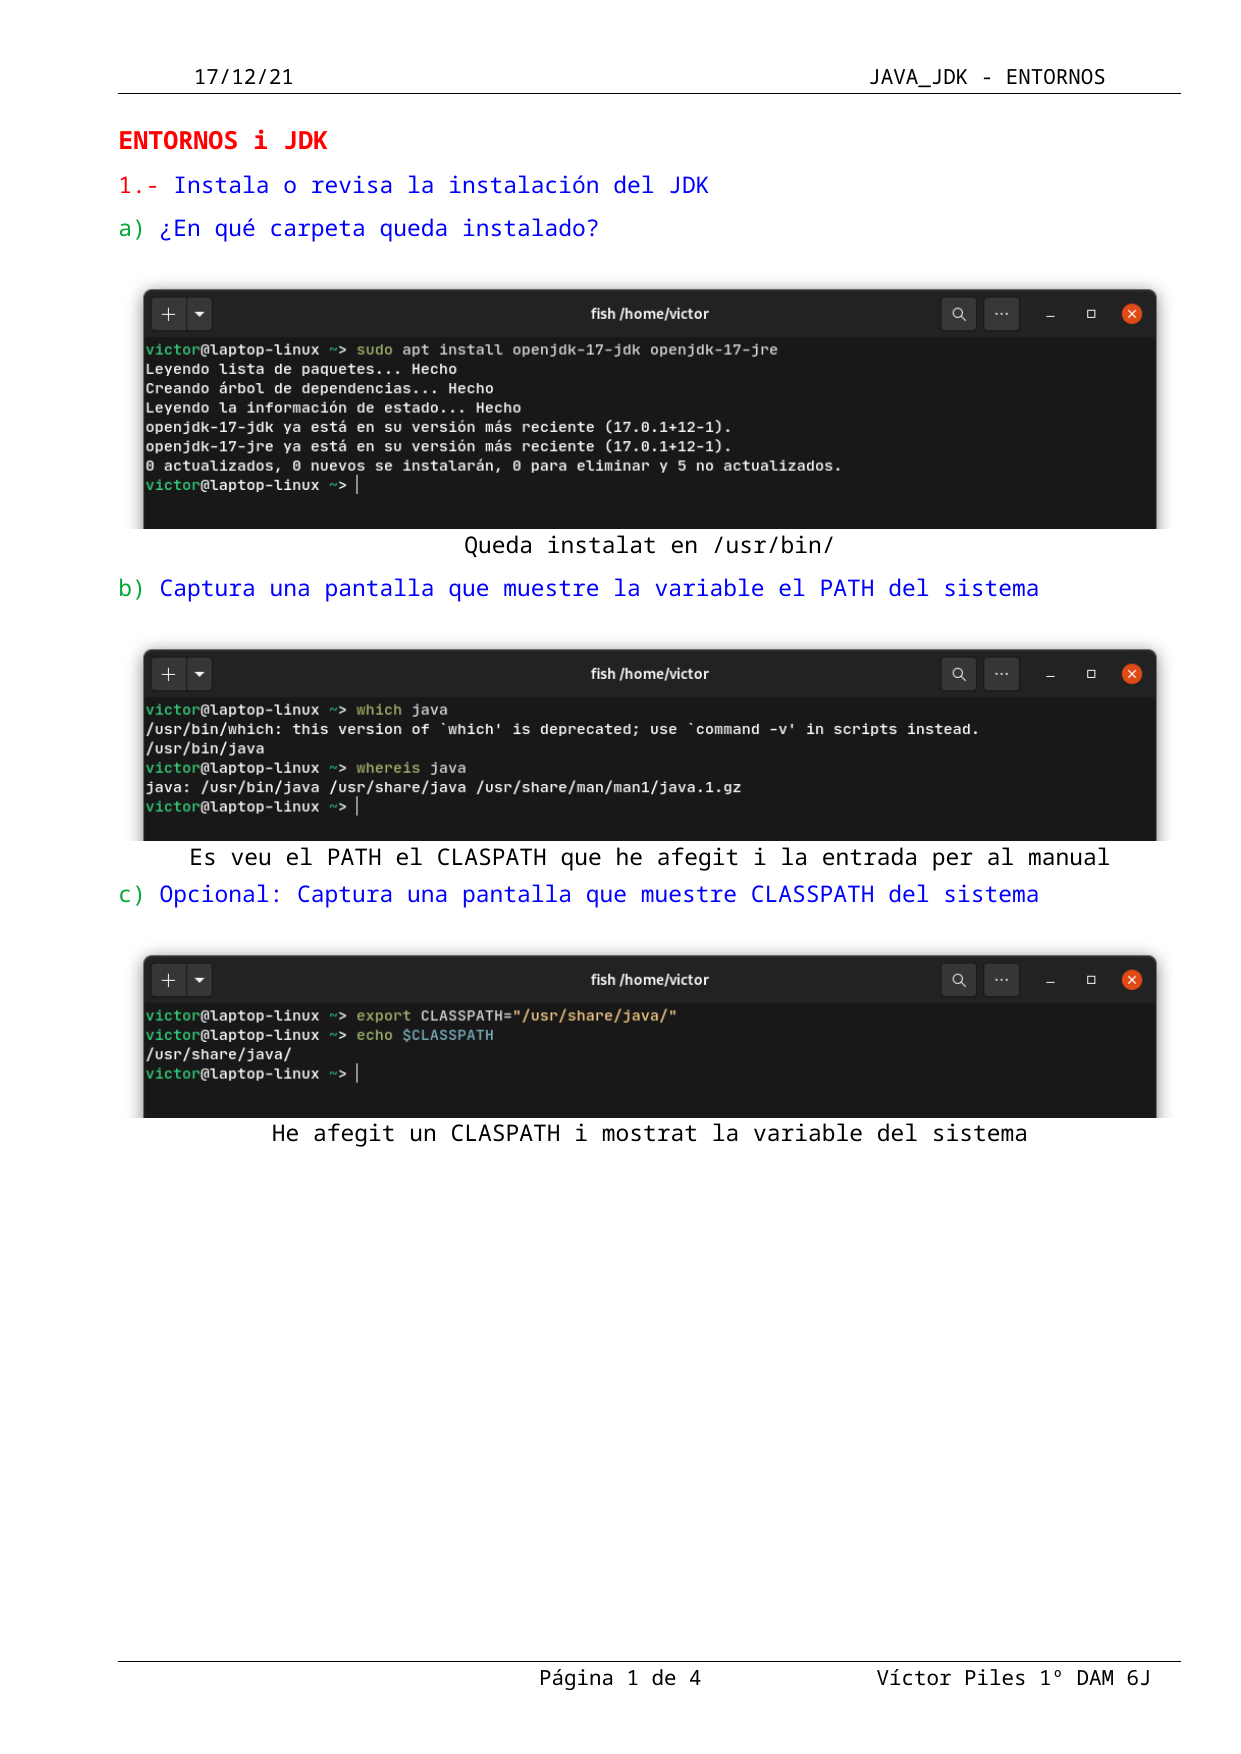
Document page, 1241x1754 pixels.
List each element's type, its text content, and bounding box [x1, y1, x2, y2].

text Queda instalat en /usr/bin/ [118, 529, 1181, 560]
picture [118, 627, 1182, 841]
text a) ¿En qué carpeta queda instalado? [118, 212, 1181, 243]
text ENTORNOS i JDK [118, 123, 1181, 157]
text Es veu el PATH el CLASPATH que he afegit i la entrada per al manual [118, 841, 1181, 872]
text b) Captura una pantalla que muestre la variable el PATH del sistema [118, 572, 1181, 603]
text 1.- Instala o revisa la instalación del JDK [118, 169, 1181, 200]
text c) Opcional: Captura una pantalla que muestre CLASSPATH del sistema [118, 878, 1181, 909]
text He afegit un CLASPATH i mostrat la variable del sistema [118, 934, 1181, 1148]
picture [118, 267, 1182, 529]
